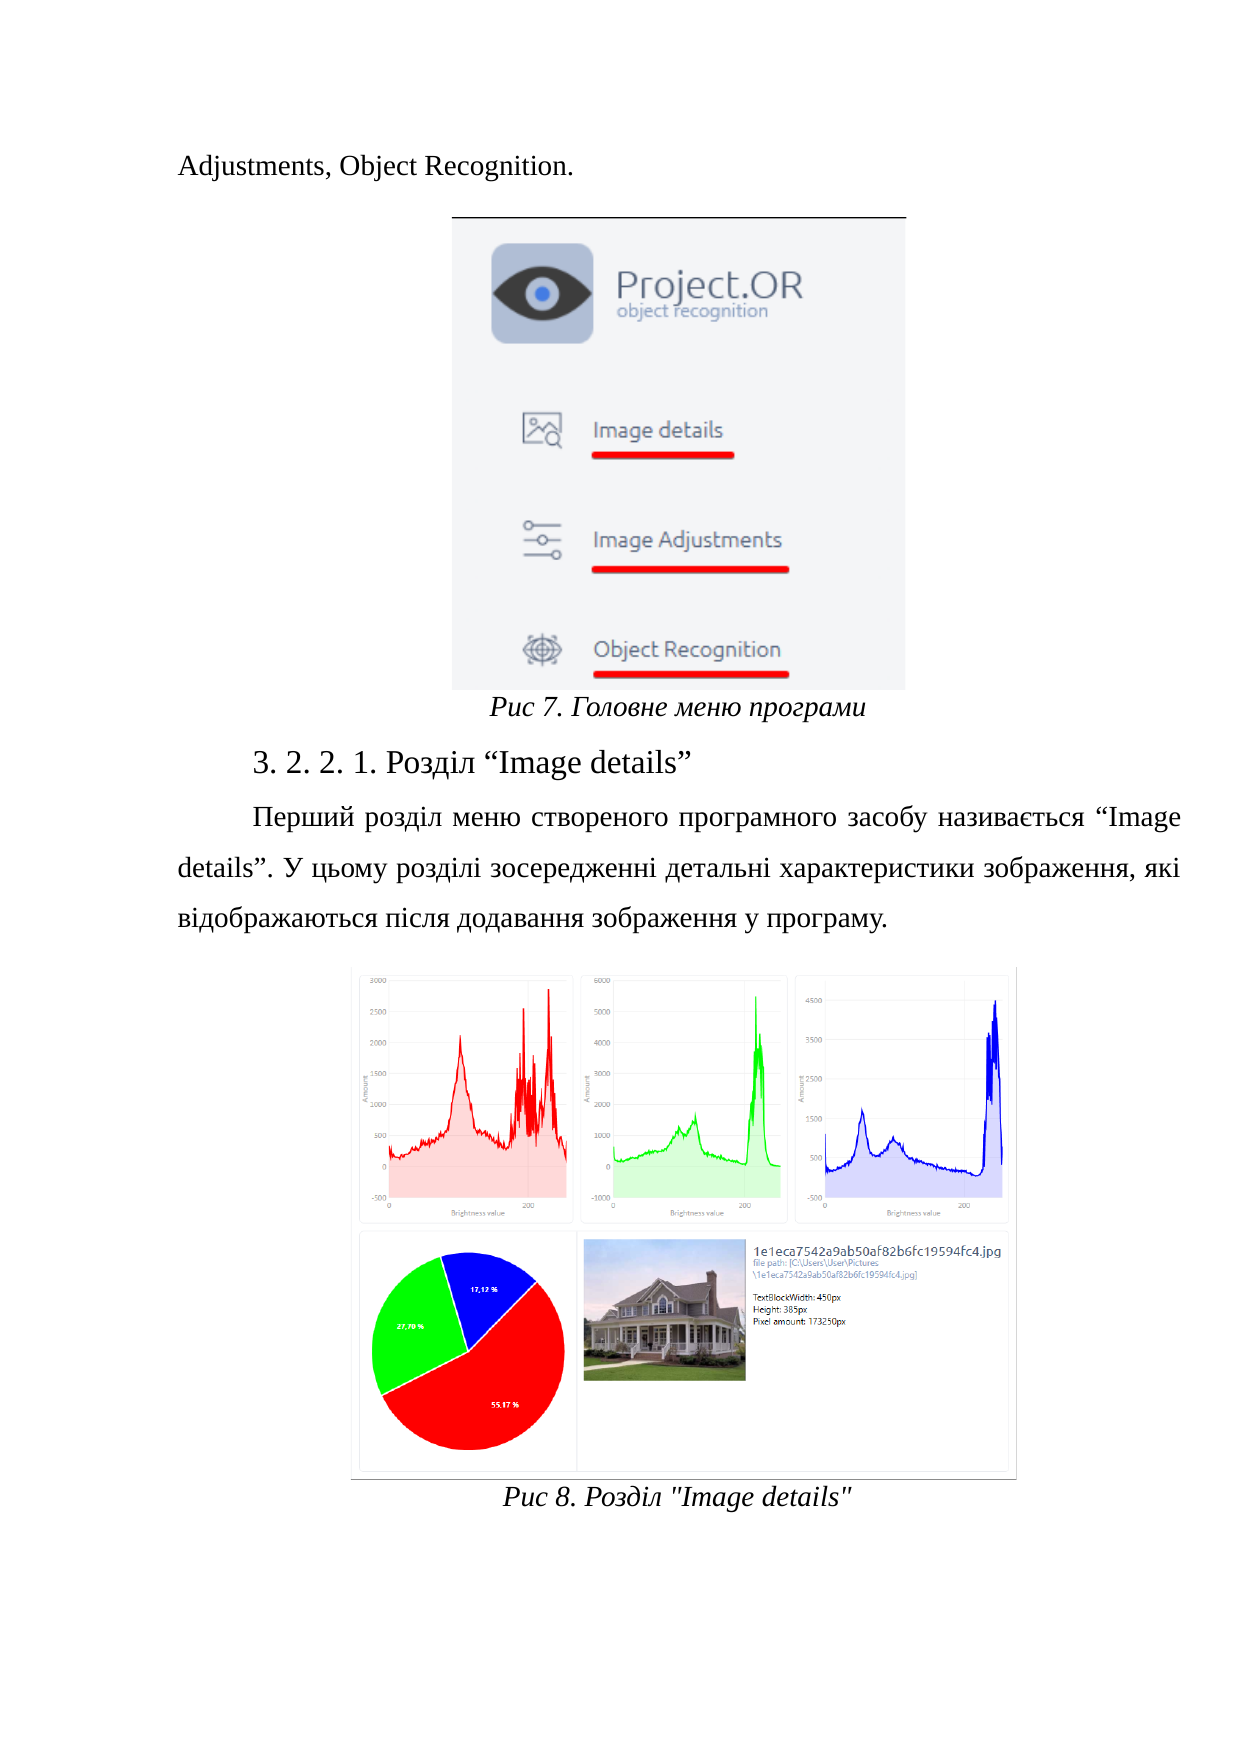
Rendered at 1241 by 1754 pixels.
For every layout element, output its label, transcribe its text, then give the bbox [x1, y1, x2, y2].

text Adjustments, Object Recognition. [177, 148, 1181, 181]
picture [451, 217, 907, 690]
text Рис 7. Головне меню програми [452, 690, 906, 723]
subtitle 3. 2. 2. 1. Розділ “Image details” [177, 227, 1181, 780]
text Рис 8. Розділ "Image details" [341, 961, 1016, 1513]
picture [350, 967, 1017, 1480]
text Перший розділ меню створеного програмного засобу називається “Image details”. У цьому розділі зосередженні детальні характеристики зображення, які відображаються після додавання зображення у програму. [177, 799, 1181, 933]
